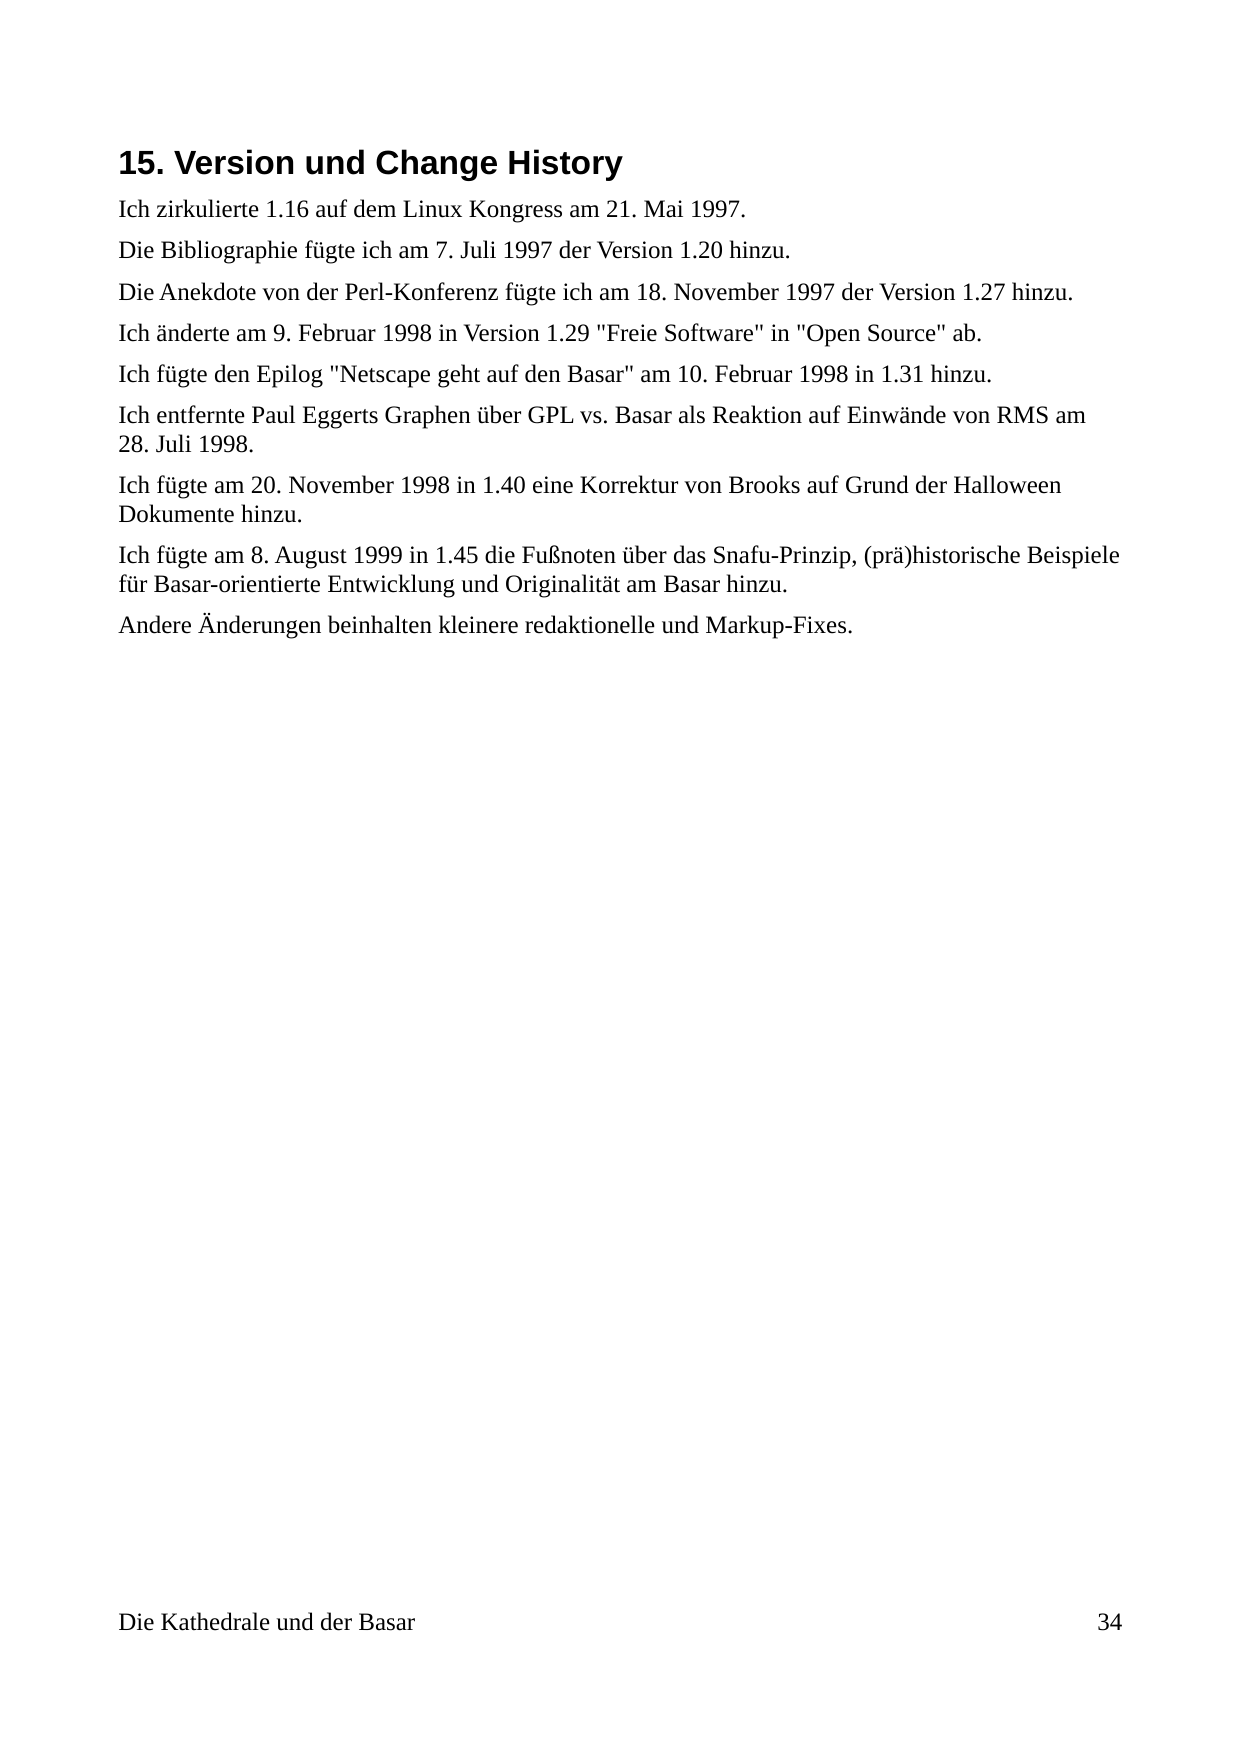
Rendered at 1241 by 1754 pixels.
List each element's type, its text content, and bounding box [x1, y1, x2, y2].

text Ich änderte am 9. Februar 1998 in Version 1.29 "Freie Software" in "Open Source" ab. [118, 318, 1122, 347]
text Die Bibliographie fügte ich am 7. Juli 1997 der Version 1.20 hinzu. [118, 236, 1122, 264]
subtitle 15. Version und Change History [118, 143, 1122, 182]
text Ich fügte am 20. November 1998 in 1.40 eine Korrektur von Brooks auf Grund der Halloween Dokumente hinzu. [118, 471, 1122, 528]
text Ich zirkulierte 1.16 auf dem Linux Kongress am 21. Mai 1997. [118, 194, 1122, 223]
text Ich entfernte Paul Eggerts Graphen über GPL vs. Basar als Reaktion auf Einwände von RMS am 28. Juli 1998. [118, 401, 1122, 458]
text Die Anekdote von der Perl-Konferenz fügte ich am 18. November 1997 der Version 1.27 hinzu. [118, 277, 1122, 306]
text Ich fügte den Epilog "Netscape geht auf den Basar" am 10. Februar 1998 in 1.31 hinzu. [118, 359, 1122, 388]
text Ich fügte am 8. August 1999 in 1.45 die Fußnoten über das Snafu-Prinzip, (prä)historische Beispiele für Basar-orientierte Entwicklung und Originalität am Basar hinzu. [118, 541, 1122, 598]
text Andere Änderungen beinhalten kleinere redaktionelle und Markup-Fixes. [118, 611, 1122, 639]
